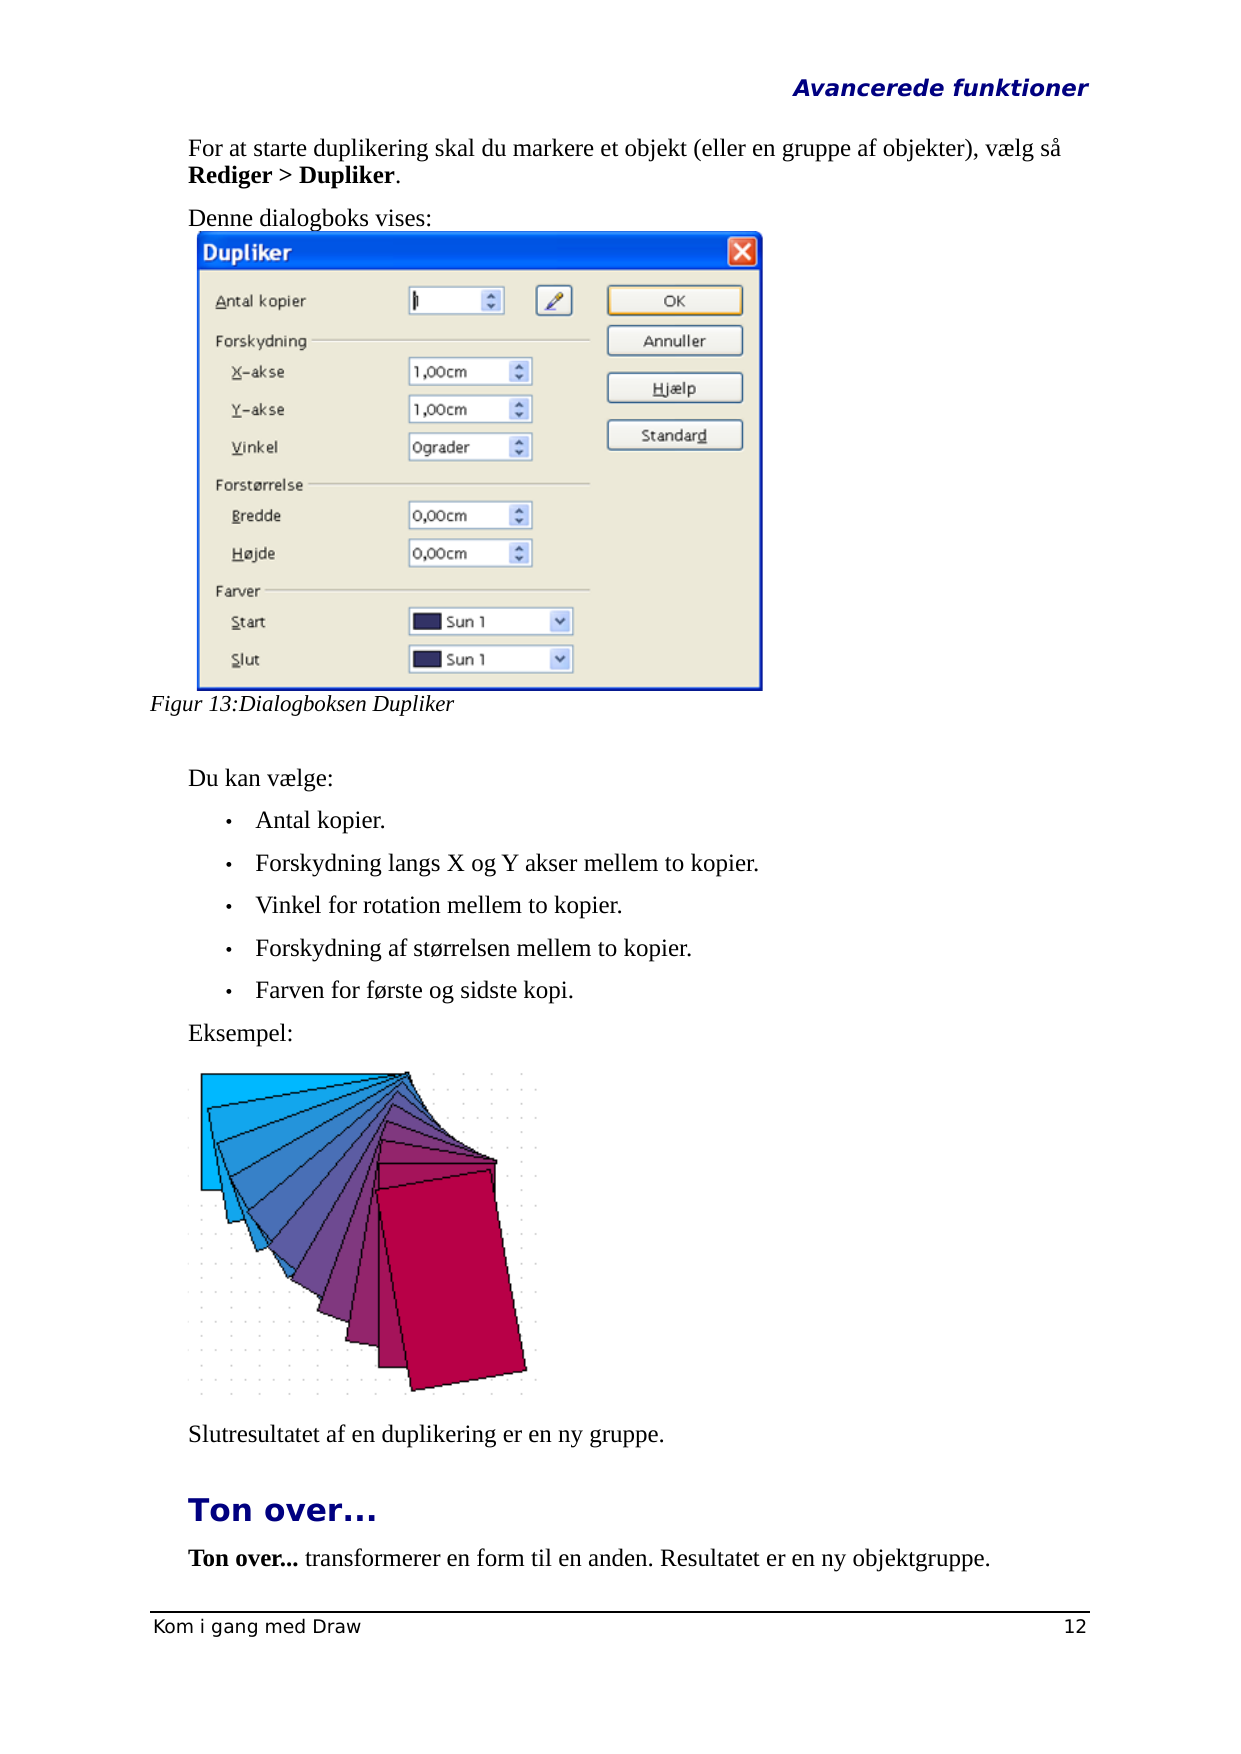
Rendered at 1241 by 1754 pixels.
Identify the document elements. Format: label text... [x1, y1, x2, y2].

list Vinkel for rotation mellem to kopier. [226, 892, 1090, 919]
text For at starte duplikering skal du markere et objekt (eller en gruppe af objekter), vælg så Rediger > Dupliker. [188, 134, 1090, 189]
text Figur 13:Dialogboksen Dupliker [150, 232, 823, 717]
list Forskydning af størrelsen mellem to kopier. [226, 934, 1090, 962]
list Farven for første og sidste kopi. [226, 977, 1090, 1004]
text Du kan vælge: [188, 764, 1090, 792]
picture [196, 231, 763, 691]
list Forskydning langs X og Y akser mellem to kopier. [226, 849, 1090, 877]
text Slutresultatet af en duplikering er en ny gruppe. [188, 1420, 1090, 1448]
picture [187, 1061, 543, 1406]
subtitle Ton over... [188, 1493, 1090, 1529]
list Antal kopier. [226, 807, 1090, 834]
text Denne dialogboks vises: [188, 204, 1090, 232]
text Ton over... transformerer en form til en anden. Resultatet er en ny objektgruppe. [188, 1544, 1090, 1571]
text Eksempel: [188, 1019, 1090, 1047]
